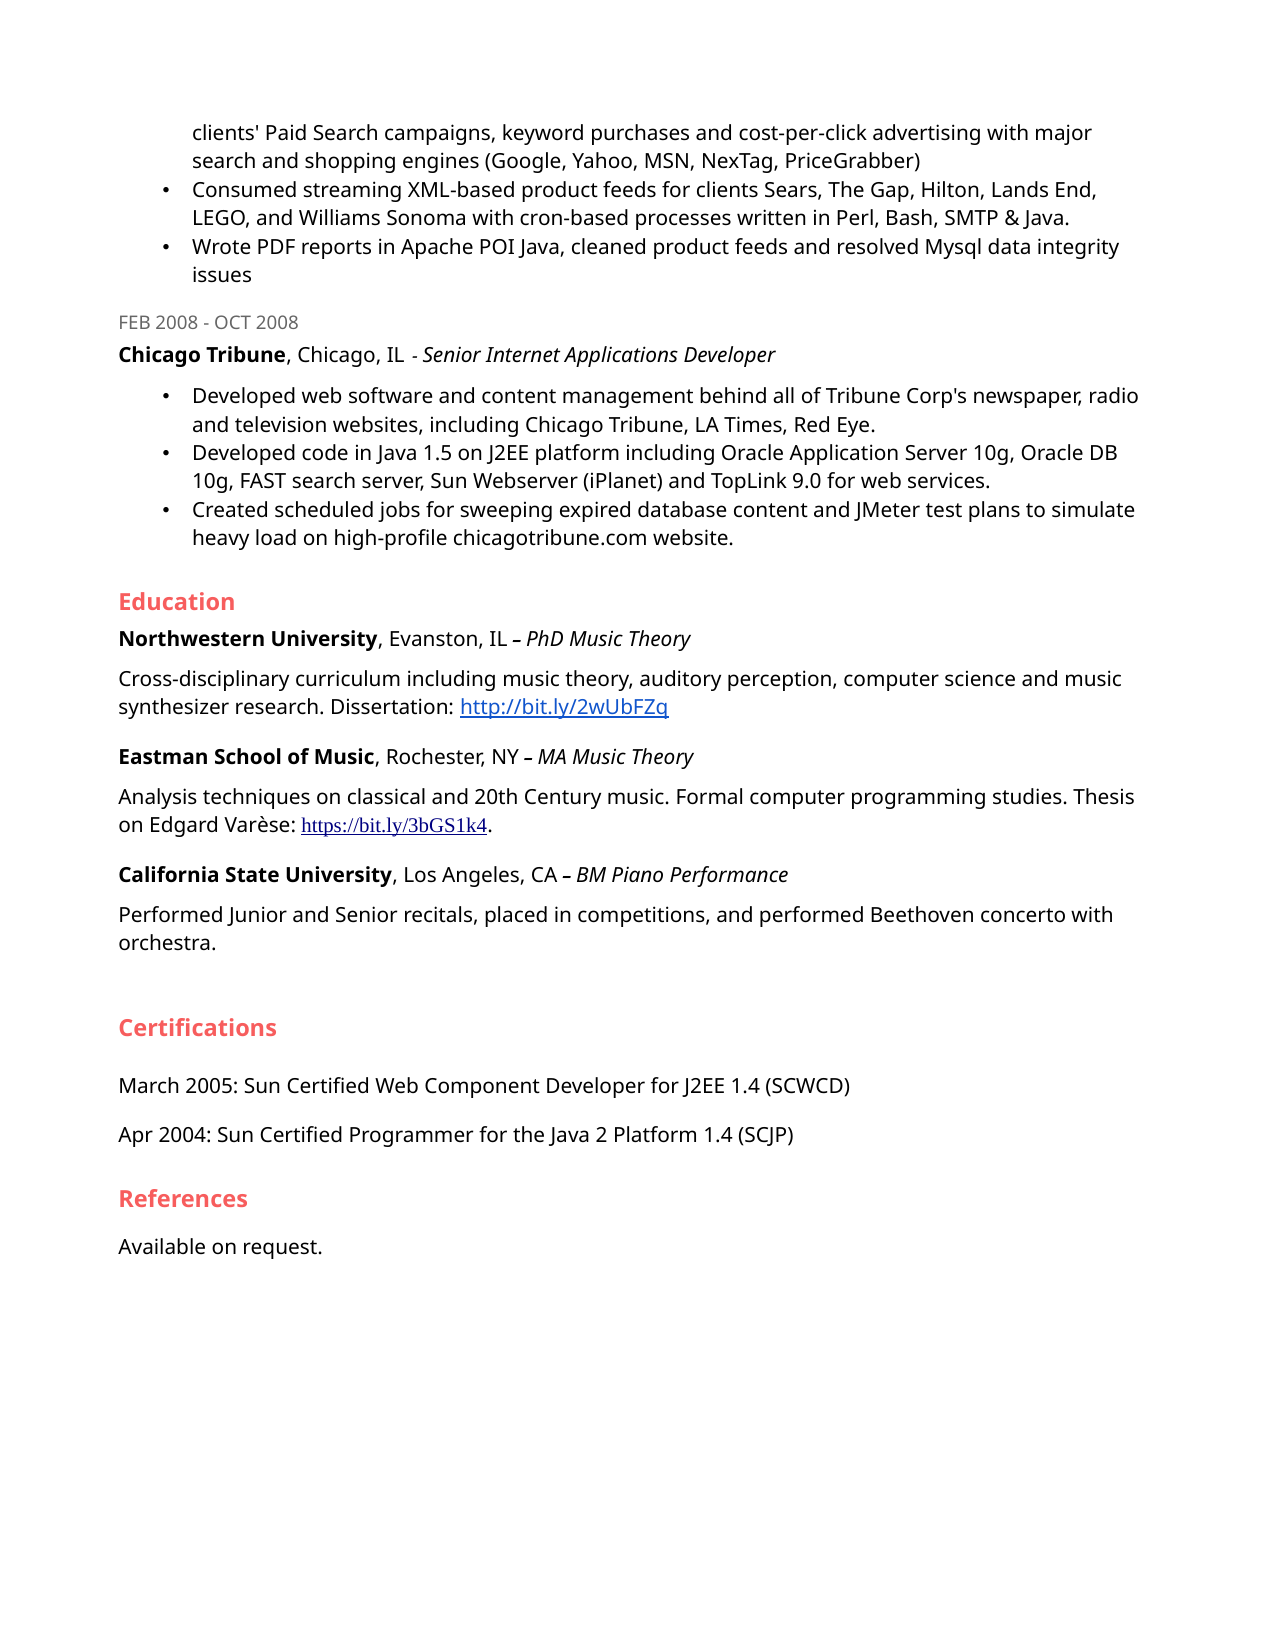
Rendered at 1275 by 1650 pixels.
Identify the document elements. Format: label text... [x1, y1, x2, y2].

list Developed web software and content management behind all of Tribune Corp's newspaper, radio and television websites, including Chicago Tribune, LA Times, Red Eye. [162, 381, 1157, 438]
list Developed code in Java 1.5 on J2EE platform including Oracle Application Server 10g, Oracle DB 10g, FAST search server, Sun Webserver (iPlanet) and TopLink 9.0 for web services. [162, 438, 1157, 495]
text Cross-disciplinary curriculum including music theory, auditory perception, computer science and music synthesizer research. Dissertation: http://bit.ly/2wUbFZq [118, 664, 1157, 721]
subtitle FEB 2008 - OCT 2008 [118, 309, 1157, 335]
list clients' Paid Search campaigns, keyword purchases and cost-per-click advertising with major search and shopping engines (Google, Yahoo, MSN, NexTag, PriceGrabber) [162, 118, 1157, 175]
list Created scheduled jobs for sweeping expired database content and JMeter test plans to simulate heavy load on high-profile chicagotribune.com website. [162, 495, 1157, 552]
list Wrote PDF reports in Apache POI Java, cleaned product feeds and resolved Mysql data integrity issues [162, 232, 1157, 289]
subtitle Education [118, 585, 1157, 617]
subtitle Northwestern University, Evanston, IL – PhD Music Theory [118, 624, 1157, 652]
text Analysis techniques on classical and 20th Century music. Formal computer programming studies. Thesis on Edgard Varèse: https://bit.ly/3bGS1k4. [118, 782, 1157, 839]
text Performed Junior and Senior recitals, placed in competitions, and performed Beethoven concerto with orchestra. [118, 900, 1157, 957]
subtitle California State University, Los Angeles, CA – BM Piano Performance [118, 860, 1157, 888]
list Consumed streaming XML-based product feeds for clients Sears, The Gap, Hilton, Lands End, LEGO, and Williams Sonoma with cron-based processes written in Perl, Bash, SMTP & Java. [162, 175, 1157, 232]
subtitle Chicago Tribune, Chicago, IL - Senior Internet Applications Developer [118, 335, 1157, 369]
subtitle References [118, 1182, 1157, 1214]
subtitle Eastman School of Music, Rochester, NY – MA Music Theory [118, 742, 1157, 770]
text March 2005: Sun Certified Web Component Developer for J2EE 1.4 (SCWCD) [118, 1071, 1157, 1099]
text Apr 2004: Sun Certified Programmer for the Java 2 Platform 1.4 (SCJP) [118, 1120, 1157, 1149]
subtitle Certifications [118, 990, 1157, 1048]
text Available on request. [118, 1232, 1157, 1261]
